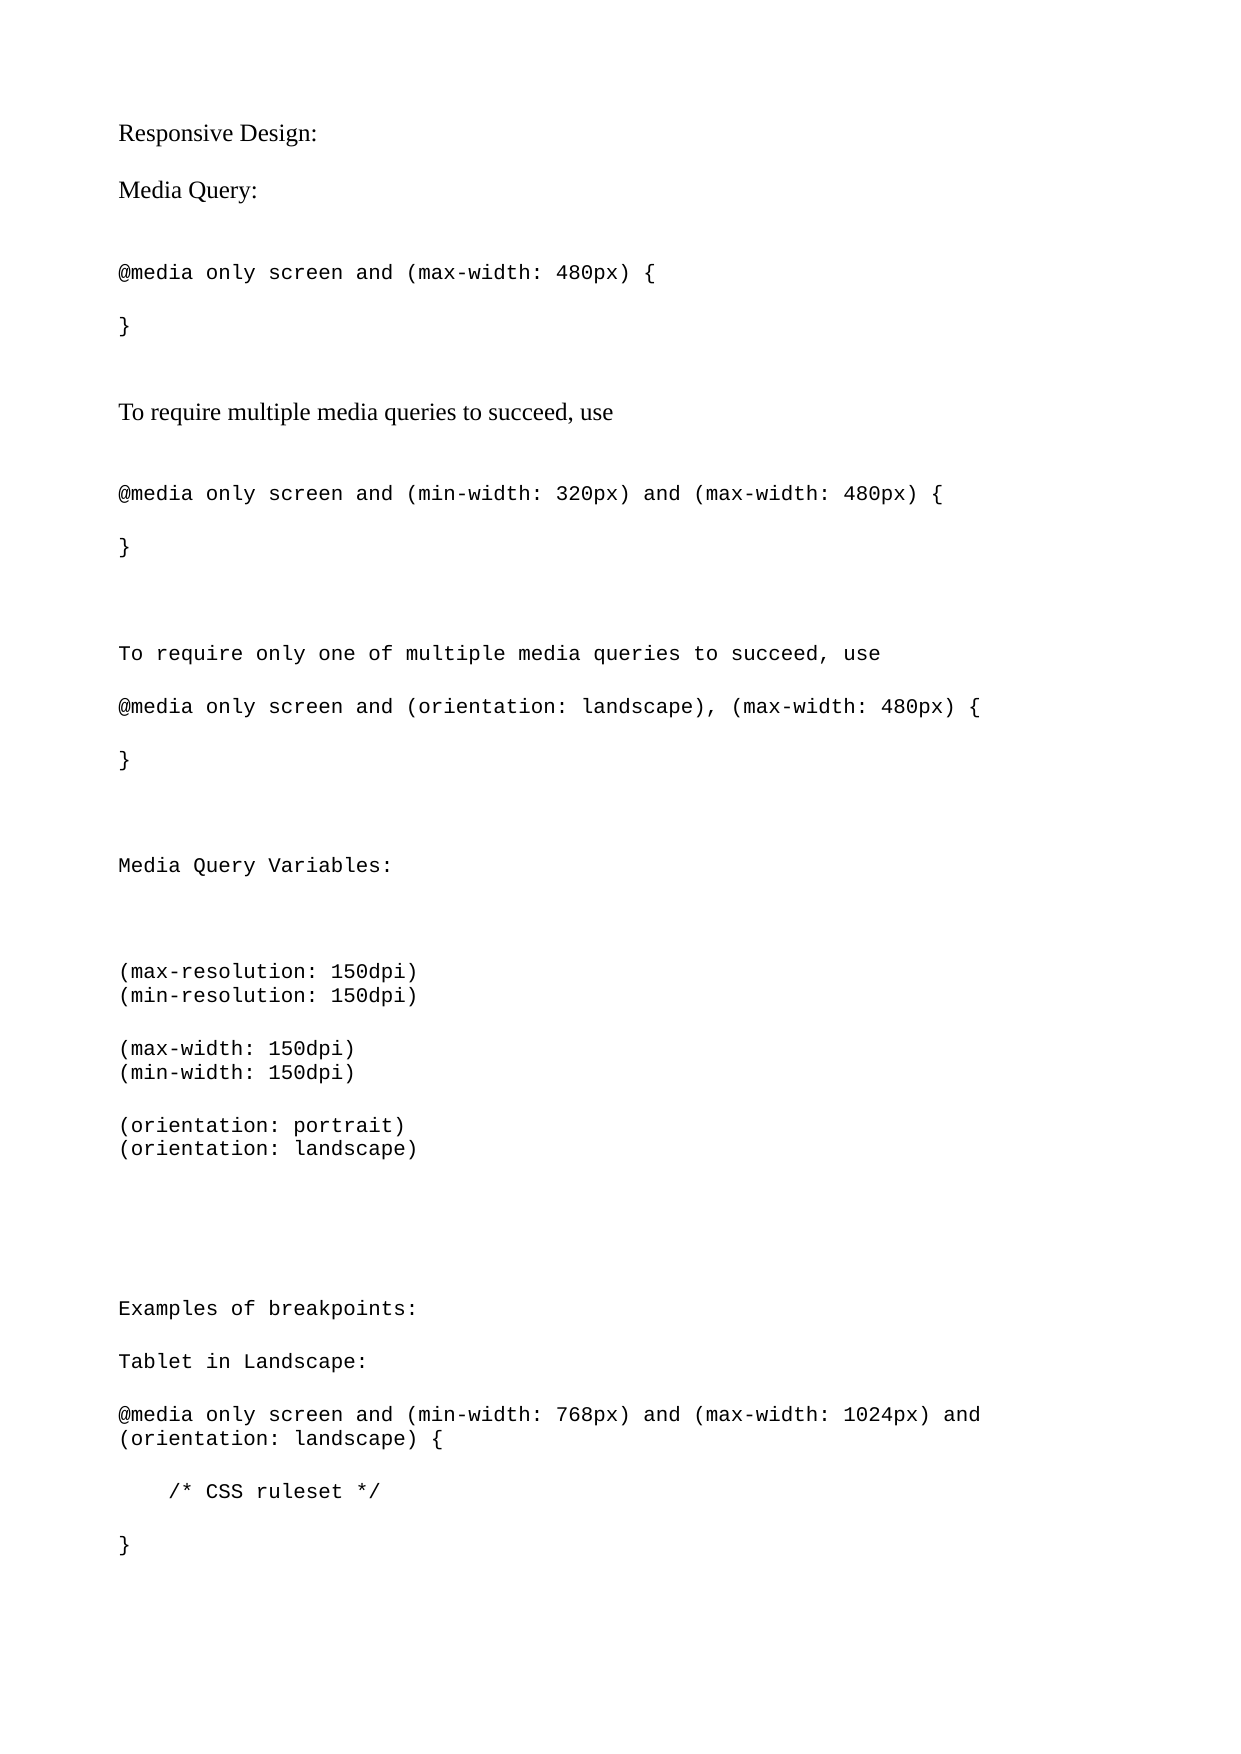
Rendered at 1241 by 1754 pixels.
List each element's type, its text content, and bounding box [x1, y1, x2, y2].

text To require only one of multiple media queries to succeed, use [118, 642, 1122, 666]
text To require multiple media queries to succeed, use [118, 397, 1122, 426]
text Tablet in Landscape: [118, 1351, 1122, 1374]
text } [118, 315, 1122, 339]
text (max-resolution: 150dpi) (min-resolution: 150dpi) [118, 961, 1122, 1008]
text (orientation: portrait) (orientation: landscape) [118, 1115, 1122, 1162]
text Media Query: [118, 176, 1122, 204]
text @media only screen and (max-width: 480px) { [118, 262, 1122, 286]
text @media only screen and (min-width: 768px) and (max-width: 1024px) and (orientation: landscape) { [118, 1404, 1122, 1451]
text /* CSS ruleset */ [118, 1481, 1122, 1504]
text @media only screen and (min-width: 320px) and (max-width: 480px) { [118, 483, 1122, 507]
text Examples of breakpoints: [118, 1298, 1122, 1321]
text (max-width: 150dpi) (min-width: 150dpi) [118, 1038, 1122, 1085]
text } [118, 1534, 1122, 1558]
text Responsive Design: [118, 118, 1122, 147]
text } [118, 749, 1122, 772]
text } [118, 536, 1122, 560]
text @media only screen and (orientation: landscape), (max-width: 480px) { [118, 696, 1122, 719]
text Media Query Variables: [118, 855, 1122, 879]
